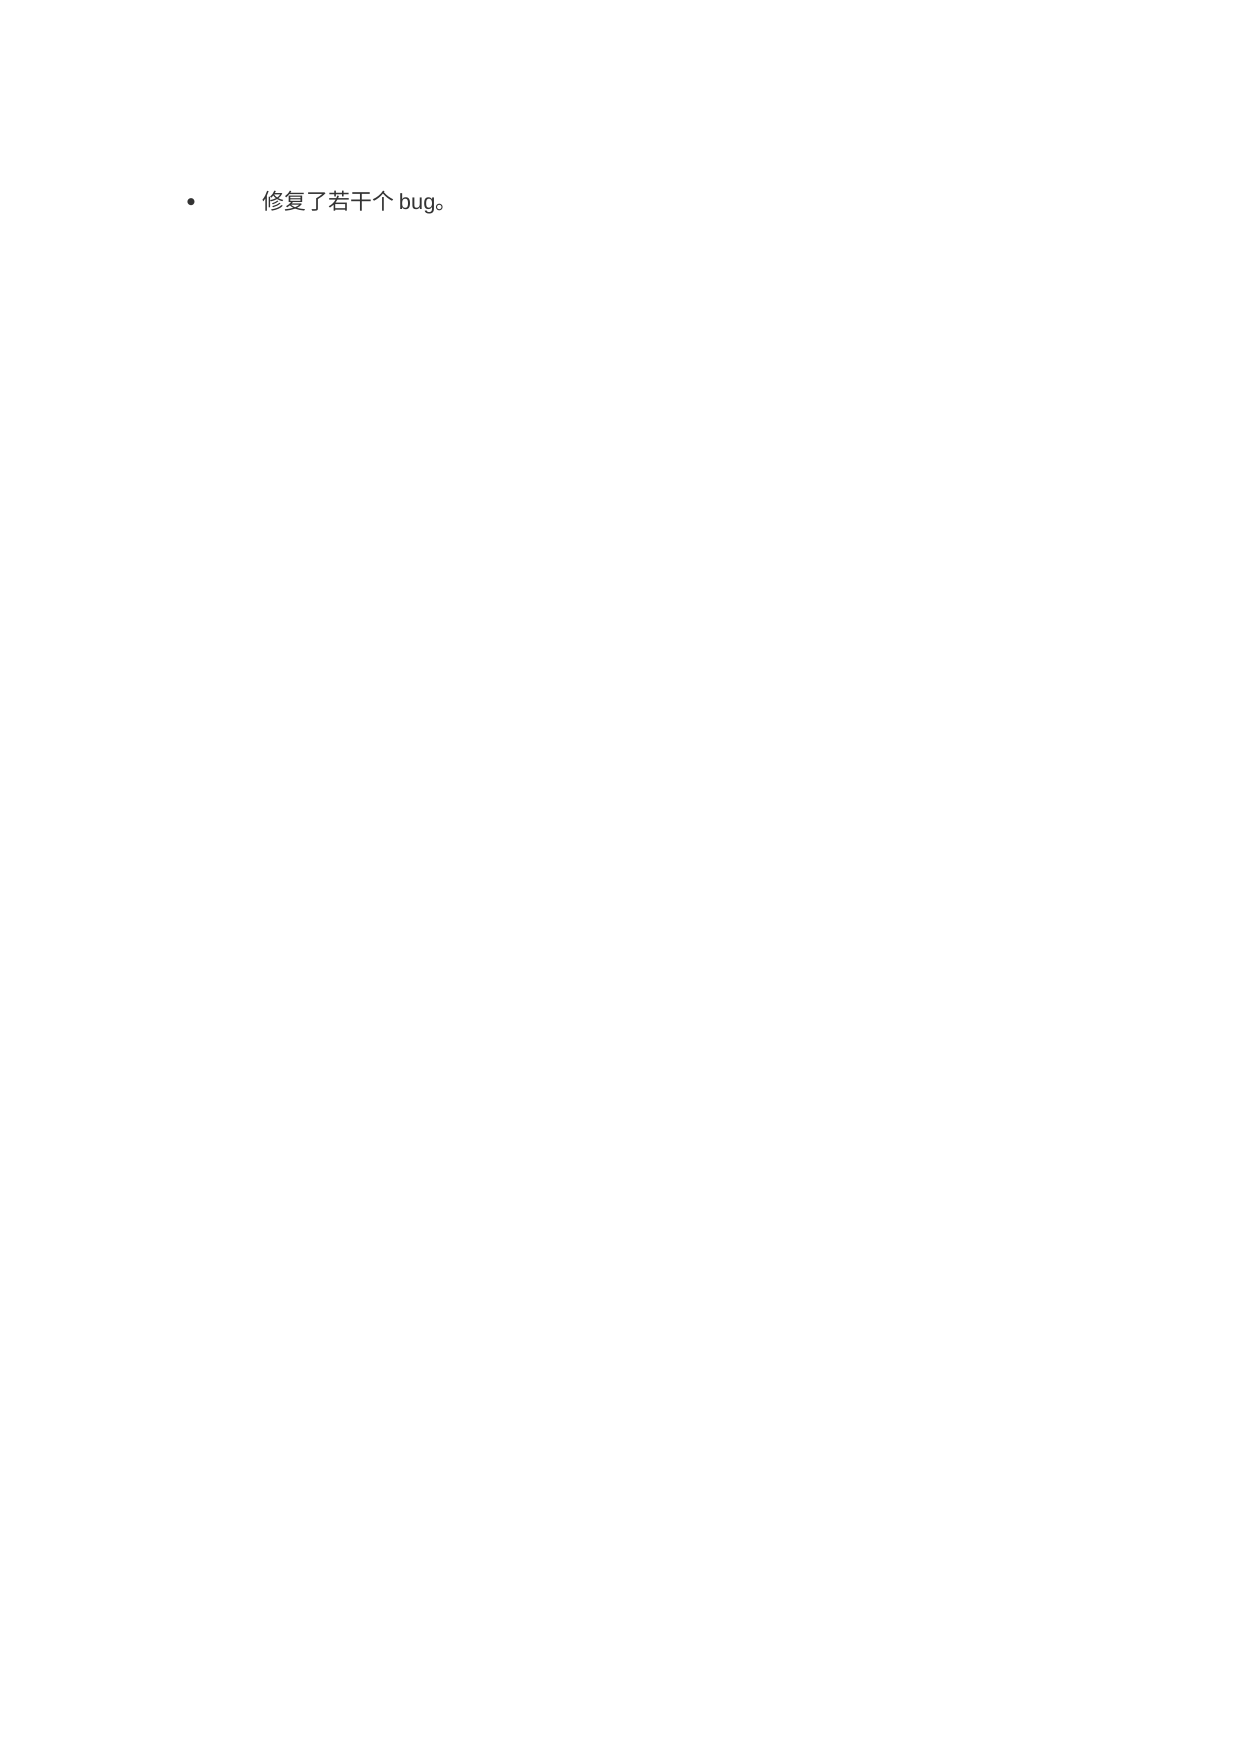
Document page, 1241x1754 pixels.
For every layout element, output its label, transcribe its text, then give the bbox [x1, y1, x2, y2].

list 修复了若干个 bug。 [187, 158, 1053, 221]
